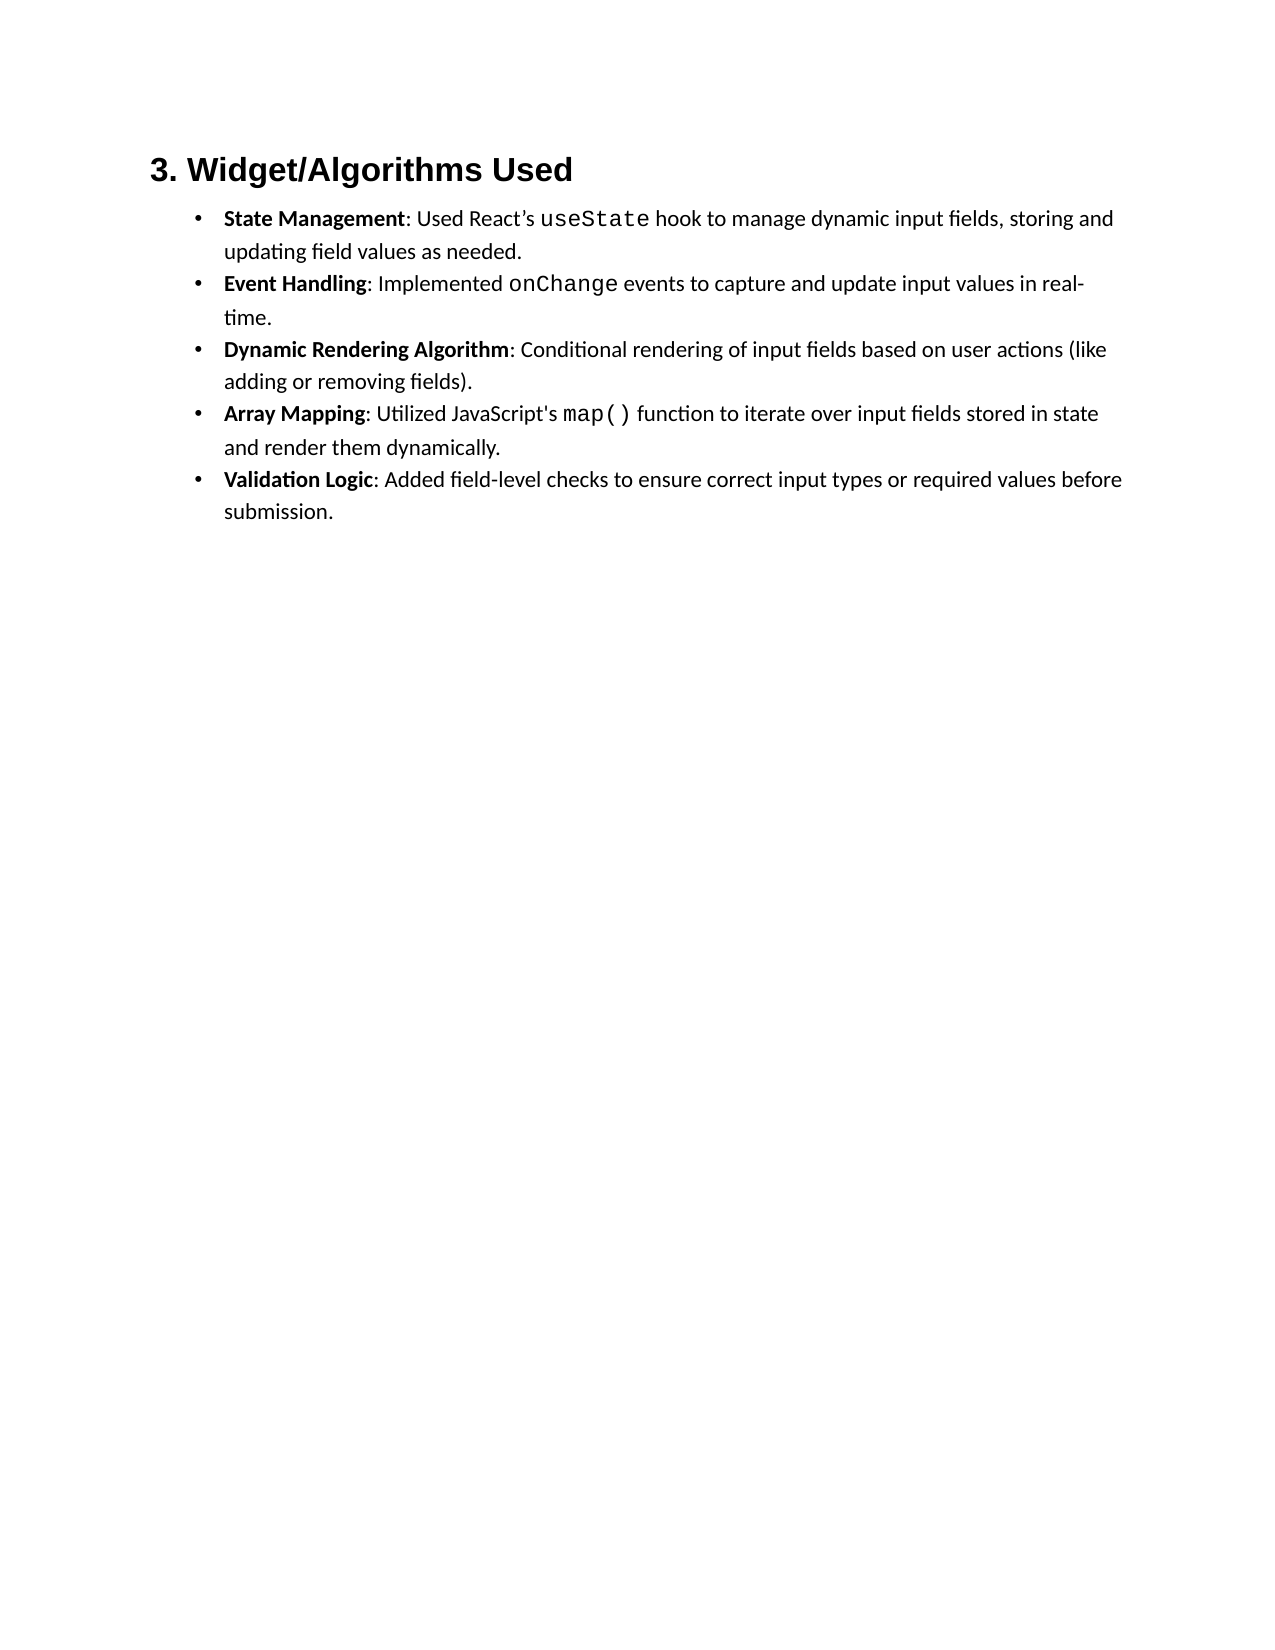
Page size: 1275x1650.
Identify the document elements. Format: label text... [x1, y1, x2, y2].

list Event Handling: Implemented onChange events to capture and update input values in real-time. [194, 269, 1125, 331]
list State Management: Used React’s useState hook to manage dynamic input fields, storing and updating field values as needed. [194, 204, 1125, 265]
subtitle 3. Widget/Algorithms Used [150, 150, 1125, 188]
list Array Mapping: Utilized JavaScript's map() function to iterate over input fields stored in state and render them dynamically. [194, 399, 1125, 461]
list Validation Logic: Added field-level checks to ensure correct input types or required values before submission. [194, 465, 1125, 525]
list Dynamic Rendering Algorithm: Conditional rendering of input fields based on user actions (like adding or removing fields). [194, 335, 1125, 395]
